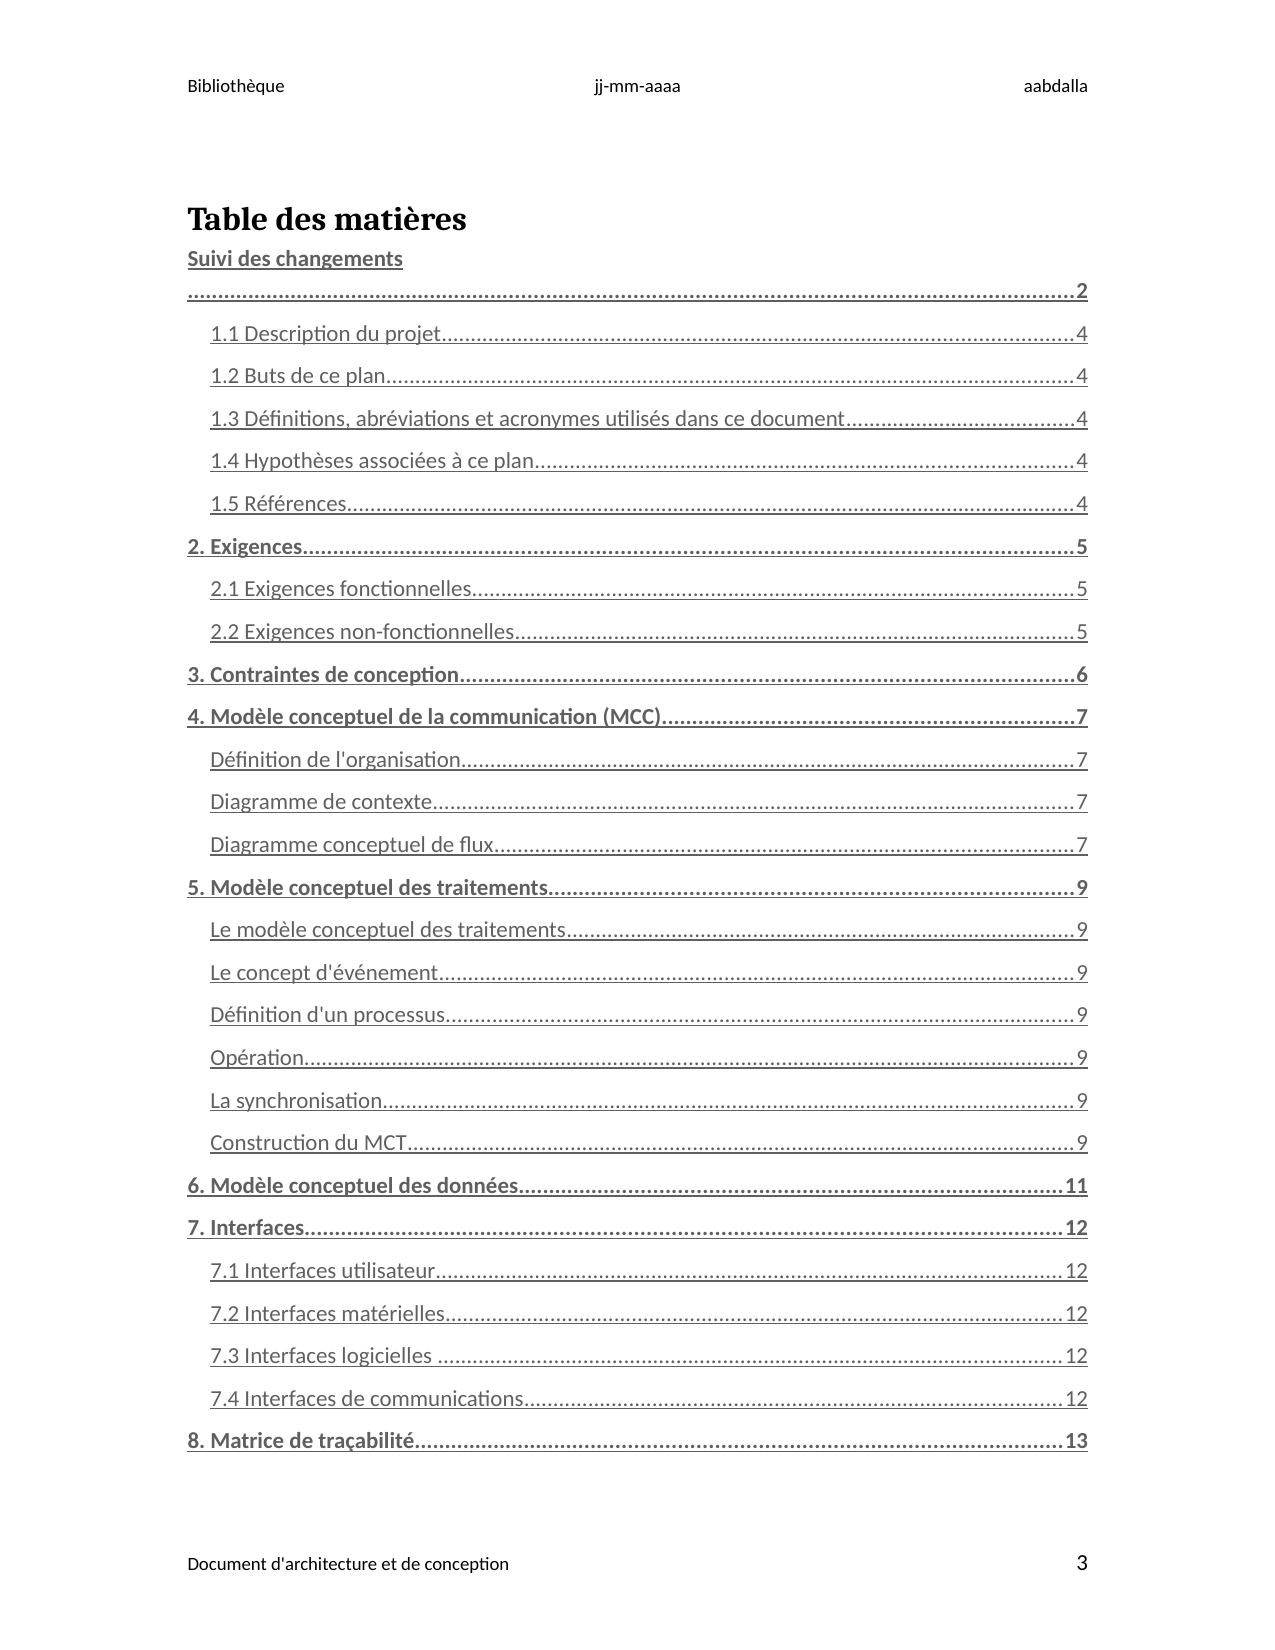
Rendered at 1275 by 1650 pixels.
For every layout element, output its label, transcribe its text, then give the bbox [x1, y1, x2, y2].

text 6. Modèle conceptuel des données 11 [187, 1171, 1088, 1195]
text 7. Interfaces 12 [187, 1213, 1088, 1238]
text Diagramme conceptuel de flux 7 [210, 830, 1088, 854]
text 1.4 Hypothèses associées à ce plan 4 [210, 447, 1088, 471]
text 8. Matrice de traçabilité 13 [187, 1427, 1088, 1451]
text Le modèle conceptuel des traitements 9 [210, 915, 1088, 939]
text 4. Modèle conceptuel de la communication (MCC) 7 [187, 702, 1088, 726]
text 2. Exigences 5 [187, 532, 1088, 556]
text La synchronisation 9 [210, 1086, 1088, 1110]
text 5. Modèle conceptuel des traitements 9 [187, 873, 1088, 897]
text 1.5 Références 4 [210, 489, 1088, 513]
text 2.1 Exigences fonctionnelles 5 [210, 574, 1088, 599]
text 2.2 Exigences non-fonctionnelles 5 [210, 617, 1088, 641]
text Définition de l'organisation 7 [210, 745, 1088, 769]
text Définition d'un processus 9 [210, 1001, 1088, 1025]
text 7.4 Interfaces de communications 12 [210, 1384, 1088, 1408]
text 1.3 Définitions, abréviations et acronymes utilisés dans ce document 4 [210, 404, 1088, 428]
text 7.3 Interfaces logicielles 12 [210, 1341, 1088, 1366]
text 1.1 Description du projet 4 [210, 319, 1088, 343]
text 7.2 Interfaces matérielles 12 [210, 1299, 1088, 1323]
text Diagramme de contexte 7 [210, 787, 1088, 812]
text Opération 9 [210, 1043, 1088, 1067]
text 1.2 Buts de ce plan 4 [210, 361, 1088, 386]
text 3. Contraintes de conception 6 [187, 660, 1088, 684]
text Suivi des changements 2 [187, 244, 1088, 300]
text Le concept d'événement 9 [210, 958, 1088, 982]
text Construction du MCT 9 [210, 1128, 1088, 1152]
subtitle Table des matières [187, 200, 1088, 238]
text 7.1 Interfaces utilisateur 12 [210, 1256, 1088, 1280]
